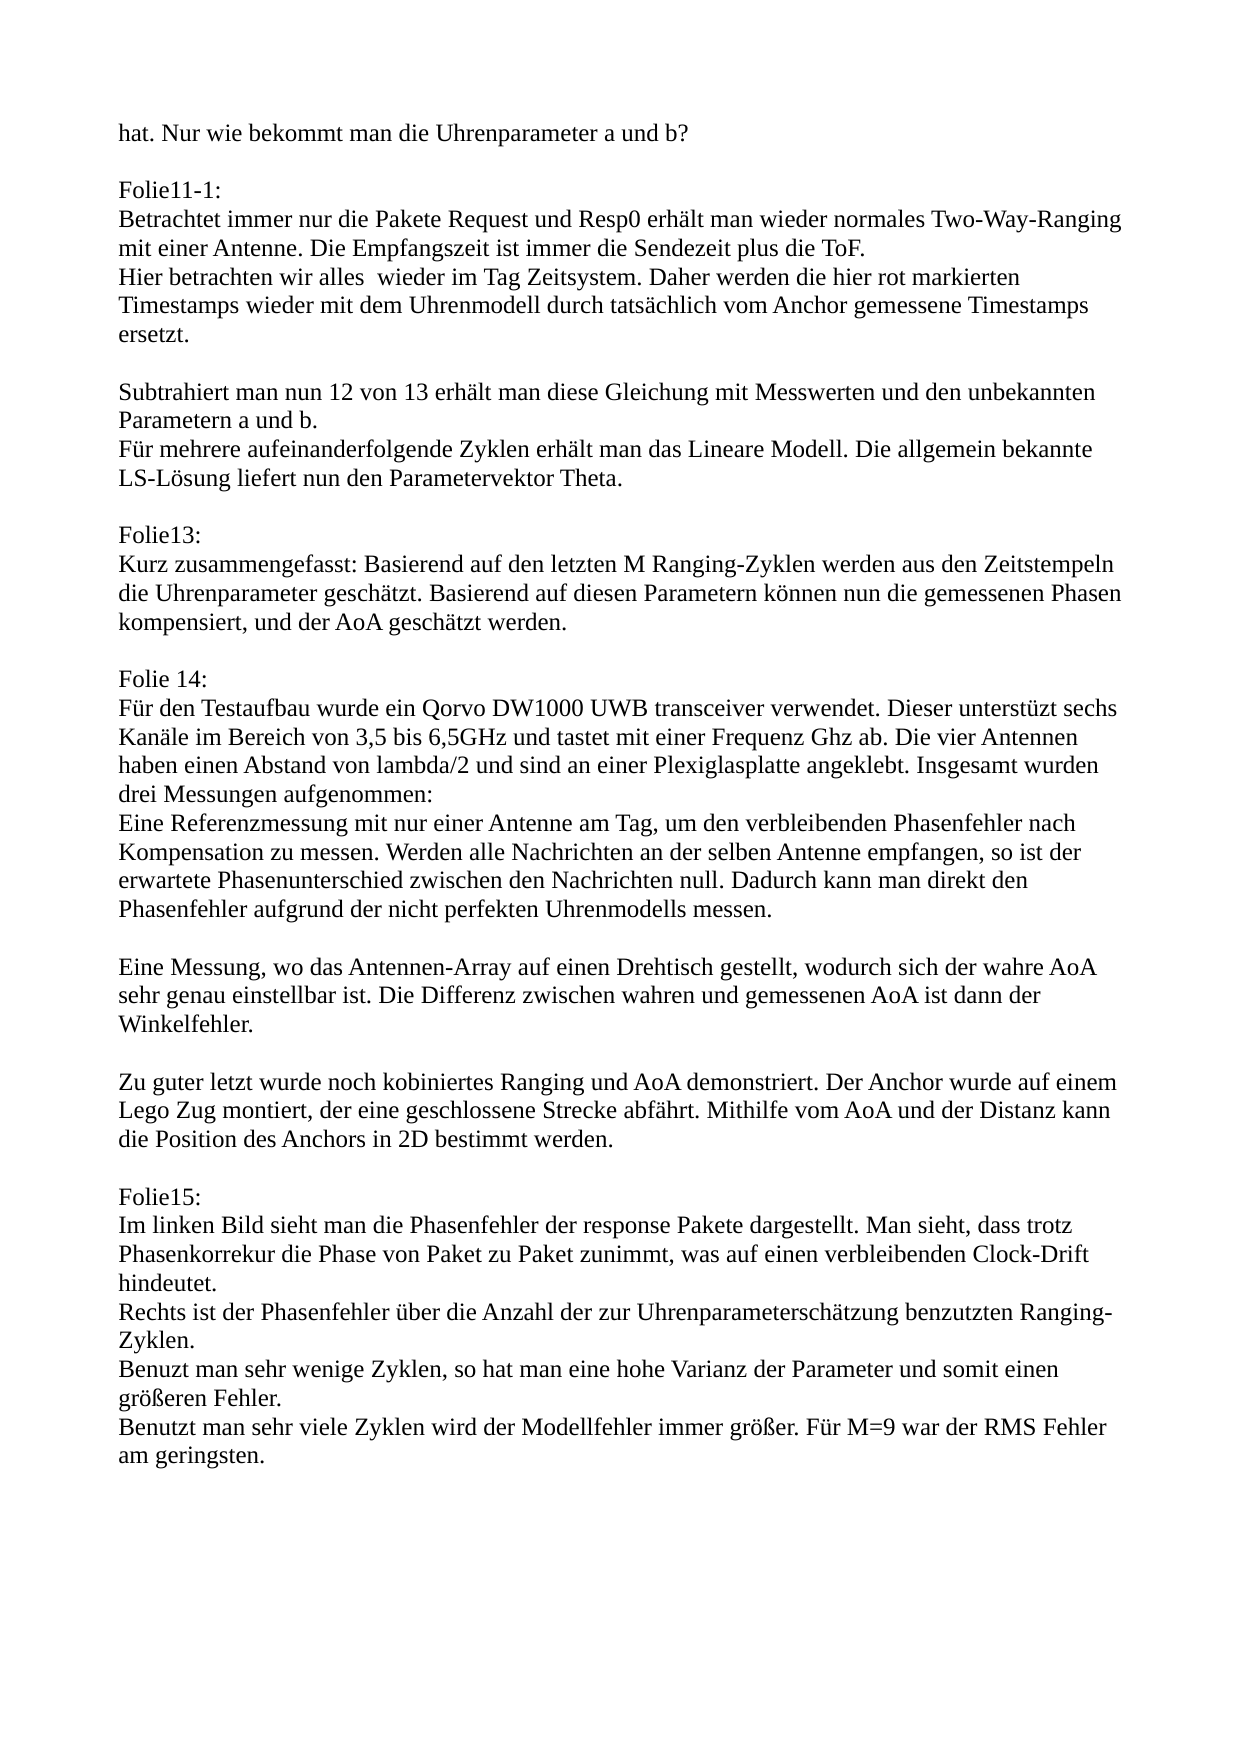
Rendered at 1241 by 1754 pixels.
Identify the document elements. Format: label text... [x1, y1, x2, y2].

text Folie15: [118, 1182, 1122, 1211]
text Folie13: [118, 521, 1122, 549]
text Zu guter letzt wurde noch kobiniertes Ranging und AoA demonstriert. Der Anchor wurde auf einem Lego Zug montiert, der eine geschlossene Strecke abfährt. Mithilfe vom AoA und der Distanz kann die Position des Anchors in 2D bestimmt werden. [118, 1067, 1122, 1153]
text Für mehrere aufeinanderfolgende Zyklen erhält man das Lineare Modell. Die allgemein bekannte LS-Lösung liefert nun den Parametervektor Theta. [118, 434, 1122, 492]
text Eine Referenzmessung mit nur einer Antenne am Tag, um den verbleibenden Phasenfehler nach Kompensation zu messen. Werden alle Nachrichten an der selben Antenne empfangen, so ist der erwartete Phasenunterschied zwischen den Nachrichten null. Dadurch kann man direkt den Phasenfehler aufgrund der nicht perfekten Uhrenmodells messen. [118, 808, 1122, 923]
text Benuzt man sehr wenige Zyklen, so hat man eine hohe Varianz der Parameter und somit einen größeren Fehler. [118, 1354, 1122, 1412]
text Folie 14: [118, 664, 1122, 693]
text hat. Nur wie bekommt man die Uhrenparameter a und b? [118, 118, 1122, 147]
text Betrachtet immer nur die Pakete Request und Resp0 erhält man wieder normales Two-Way-Ranging mit einer Antenne. Die Empfangszeit ist immer die Sendezeit plus die ToF. [118, 204, 1122, 262]
text Im linken Bild sieht man die Phasenfehler der response Pakete dargestellt. Man sieht, dass trotz Phasenkorrekur die Phase von Paket zu Paket zunimmt, was auf einen verbleibenden Clock-Drift hindeutet. [118, 1211, 1122, 1297]
text Rechts ist der Phasenfehler über die Anzahl der zur Uhrenparameterschätzung benzutzten Ranging-Zyklen. [118, 1297, 1122, 1354]
text Hier betrachten wir alles wieder im Tag Zeitsystem. Daher werden die hier rot markierten Timestamps wieder mit dem Uhrenmodell durch tatsächlich vom Anchor gemessene Timestamps ersetzt. [118, 262, 1122, 348]
text Folie11-1: [118, 176, 1122, 204]
text Benutzt man sehr viele Zyklen wird der Modellfehler immer größer. Für M=9 war der RMS Fehler am geringsten. [118, 1412, 1122, 1469]
text Kurz zusammengefasst: Basierend auf den letzten M Ranging-Zyklen werden aus den Zeitstempeln die Uhrenparameter geschätzt. Basierend auf diesen Parametern können nun die gemessenen Phasen kompensiert, und der AoA geschätzt werden. [118, 549, 1122, 636]
text Eine Messung, wo das Antennen-Array auf einen Drehtisch gestellt, wodurch sich der wahre AoA sehr genau einstellbar ist. Die Differenz zwischen wahren und gemessenen AoA ist dann der Winkelfehler. [118, 952, 1122, 1038]
text Subtrahiert man nun 12 von 13 erhält man diese Gleichung mit Messwerten und den unbekannten Parametern a und b. [118, 377, 1122, 434]
text Für den Testaufbau wurde ein Qorvo DW1000 UWB transceiver verwendet. Dieser unterstüzt sechs Kanäle im Bereich von 3,5 bis 6,5GHz und tastet mit einer Frequenz Ghz ab. Die vier Antennen haben einen Abstand von lambda/2 und sind an einer Plexiglasplatte angeklebt. Insgesamt wurden drei Messungen aufgenommen: [118, 693, 1122, 808]
